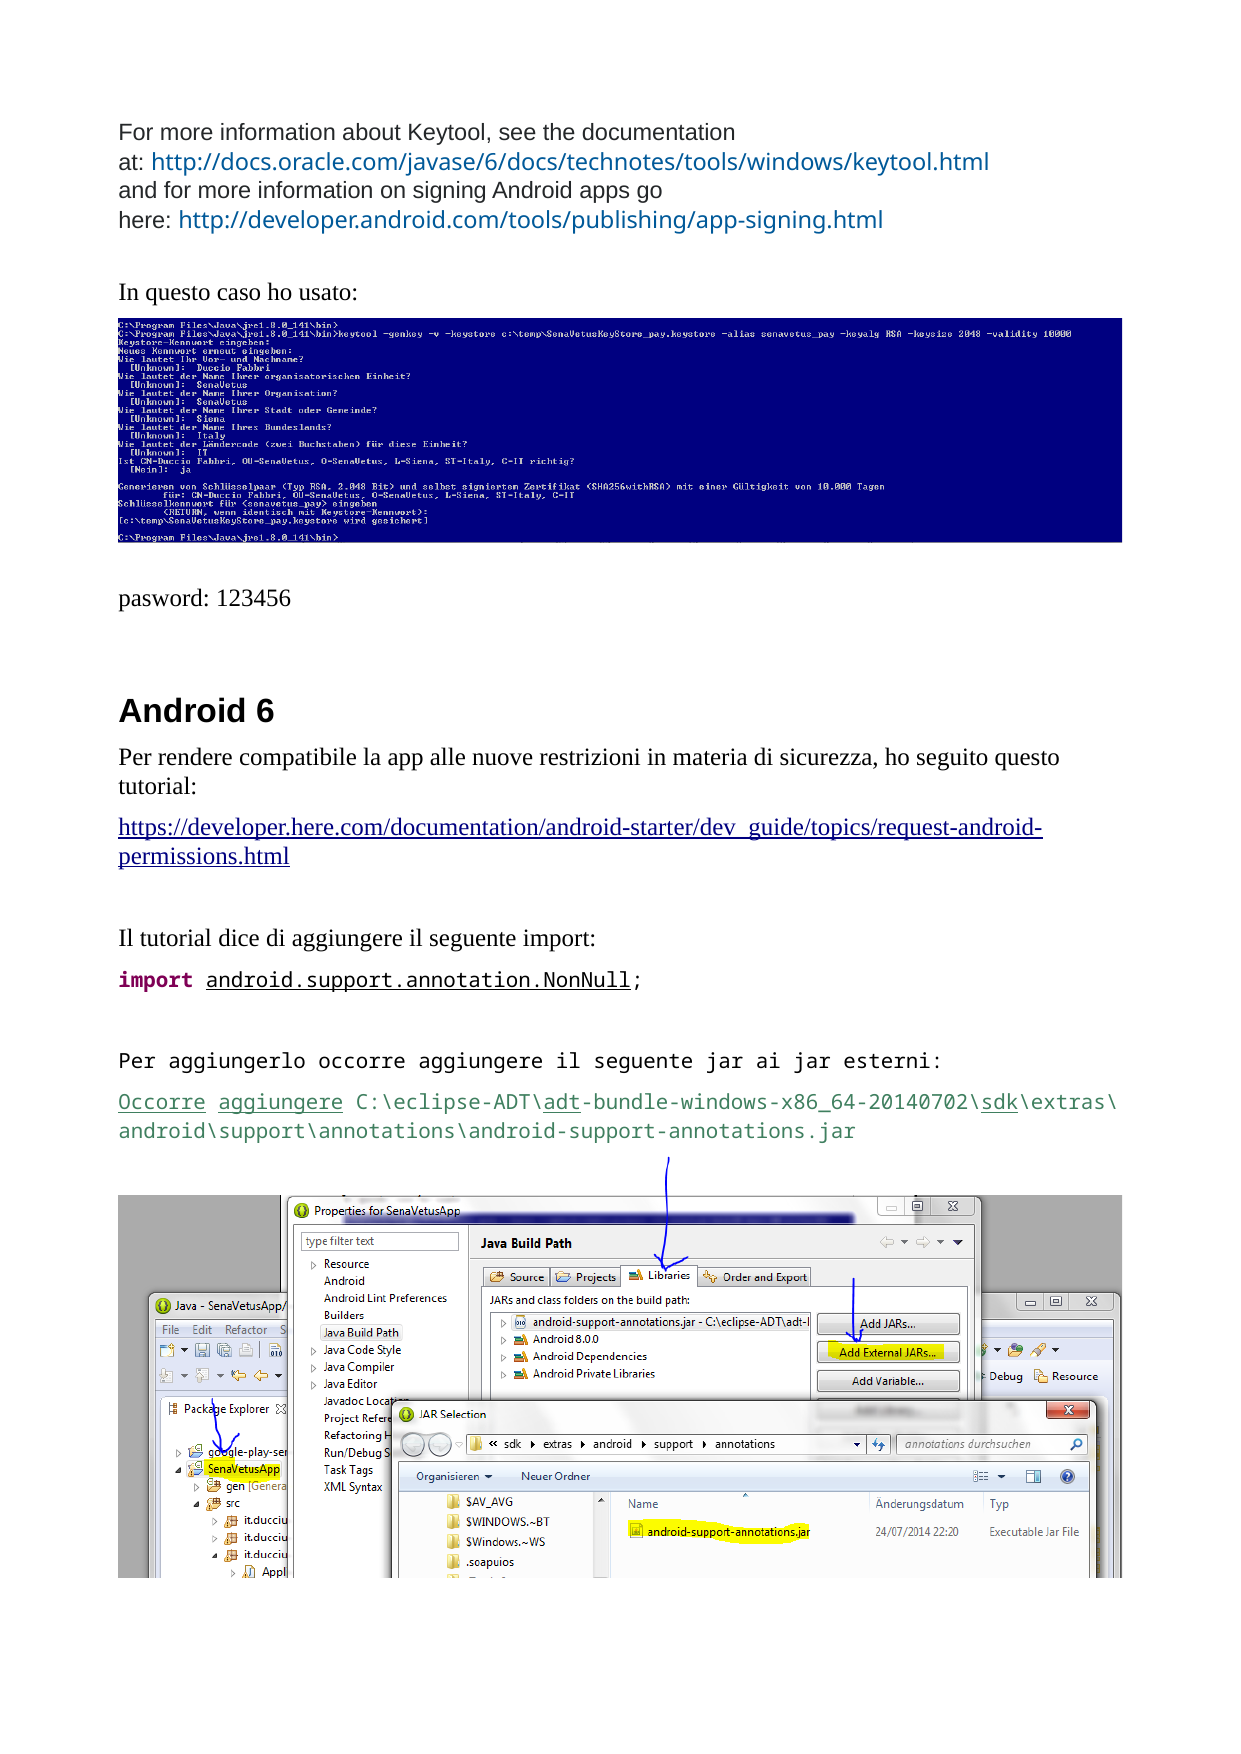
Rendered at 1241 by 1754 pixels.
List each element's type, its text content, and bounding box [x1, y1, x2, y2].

text https://developer.here.com/documentation/android-starter/dev_guide/topics/request-android-permissions.html [118, 812, 1122, 870]
text and for more information on signing Android apps go here: http://developer.android.com/tools/publishing/app-signing.html [118, 177, 1122, 236]
picture [118, 1156, 1123, 1578]
text import android.support.annotation.NonNull; [118, 965, 1122, 993]
subtitle Android 6 [118, 691, 1122, 730]
text In questo caso ho usato: [118, 277, 1122, 306]
text pasword: 123456 [118, 583, 1122, 612]
text Per aggiungerlo occorre aggiungere il seguente jar ai jar esterni: [118, 1047, 1122, 1075]
text Per rendere compatibile la app alle nuove restrizioni in materia di sicurezza, ho seguito questo tutorial: [118, 742, 1122, 800]
text For more information about Keytool, see the documentation at: http://docs.oracle.com/javase/6/docs/technotes/tools/windows/keytool.html [118, 118, 1122, 177]
text Occorre aggiungere C:\eclipse-ADT\adt-bundle-windows-x86_64-20140702\sdk\extras\android\support\annotations\android-support-annotations.jar [118, 1087, 1122, 1144]
text Il tutorial dice di aggiungere il seguente import: [118, 923, 1122, 952]
picture [118, 318, 1123, 543]
